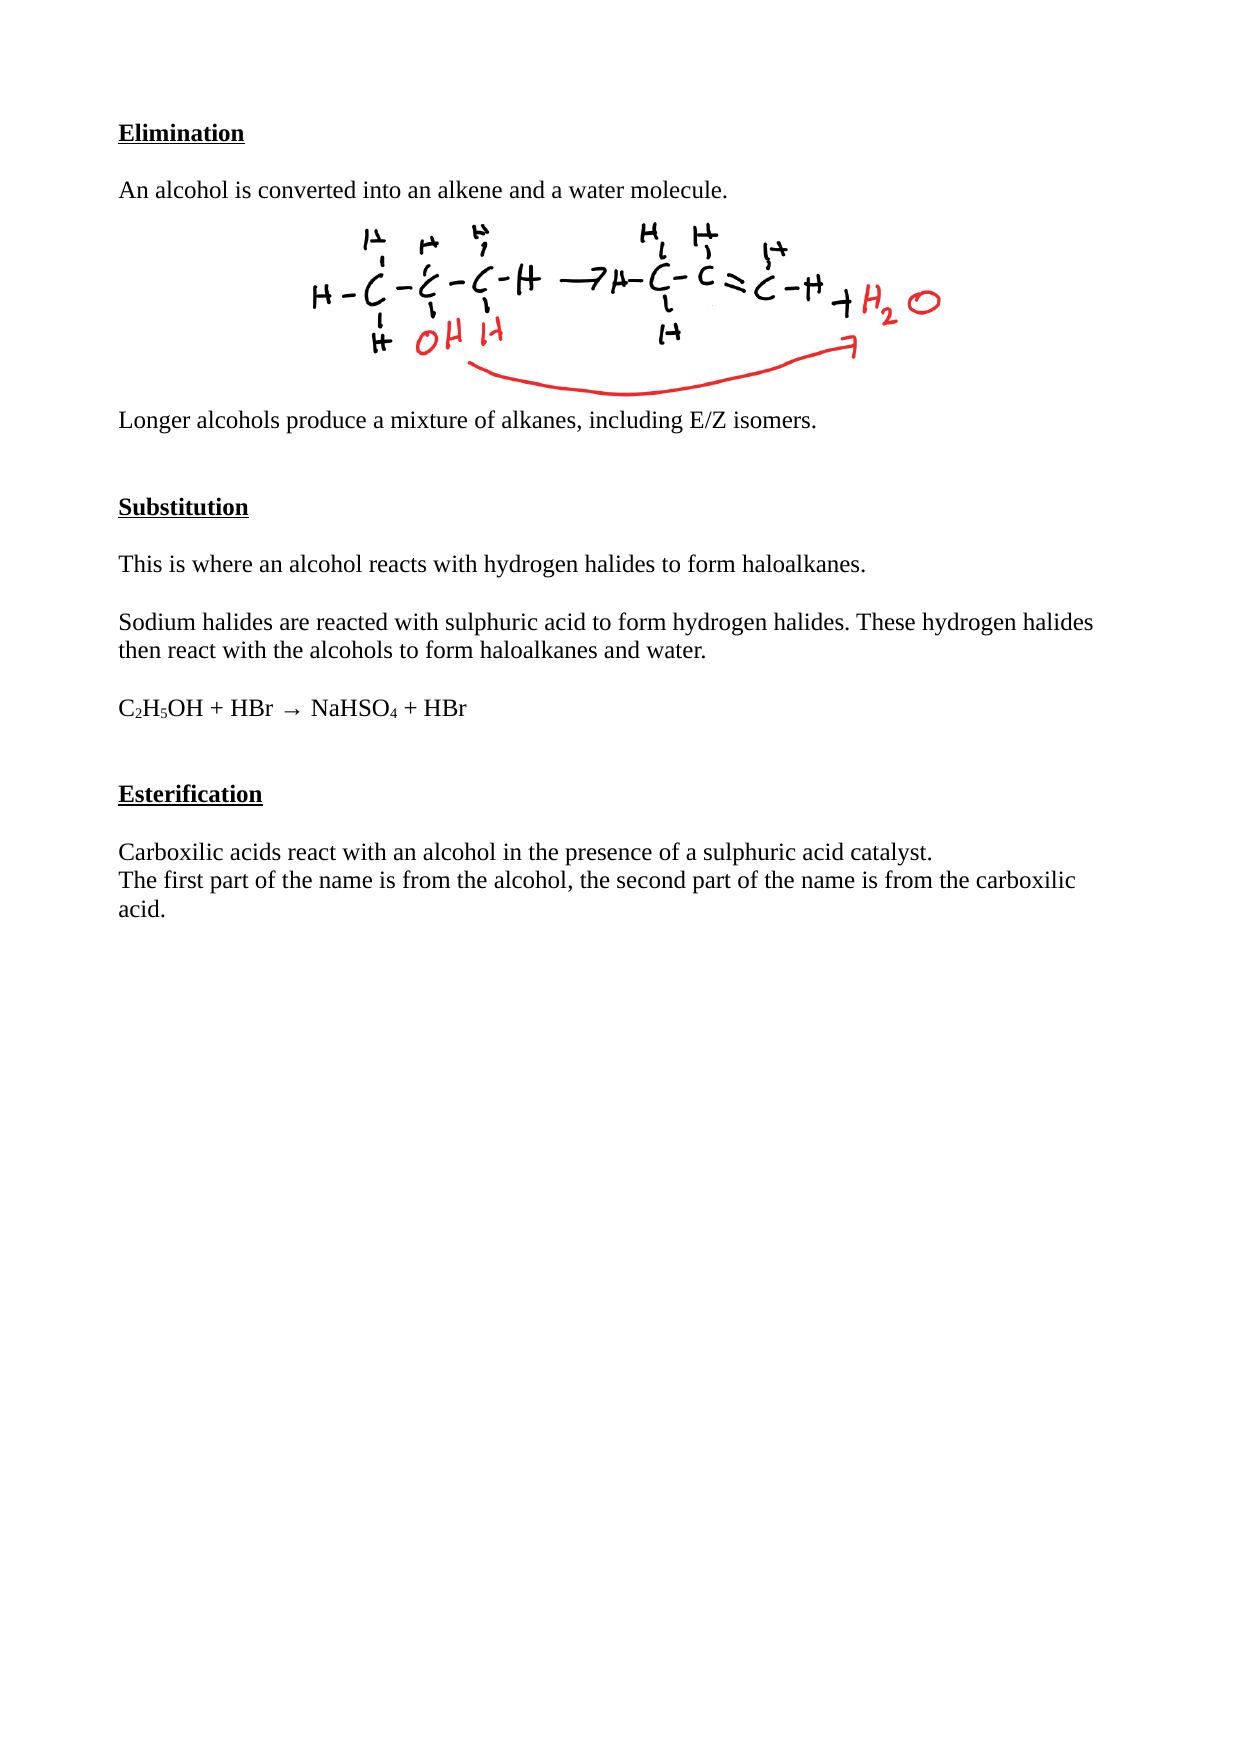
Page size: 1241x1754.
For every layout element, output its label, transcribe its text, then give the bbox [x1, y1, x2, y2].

text Longer alcohols produce a mixture of alkanes, including E/Z isomers. [118, 406, 1122, 434]
text Esterification [118, 779, 1122, 808]
text The first part of the name is from the alcohol, the second part of the name is from the carboxilic acid. [118, 866, 1122, 923]
picture [294, 222, 946, 404]
text C2H5OH + HBr → NaHSO4 + HBr [118, 693, 1122, 722]
text This is where an alcohol reacts with hydrogen halides to form haloalkanes. [118, 549, 1122, 578]
text An alcohol is converted into an alkene and a water molecule. [118, 176, 1122, 204]
text Carboxilic acids react with an alcohol in the presence of a sulphuric acid catalyst. [118, 837, 1122, 866]
text Substitution [118, 492, 1122, 521]
text Sodium halides are reacted with sulphuric acid to form hydrogen halides. These hydrogen halides then react with the alcohols to form haloalkanes and water. [118, 607, 1122, 664]
text Elimination [118, 118, 1122, 147]
